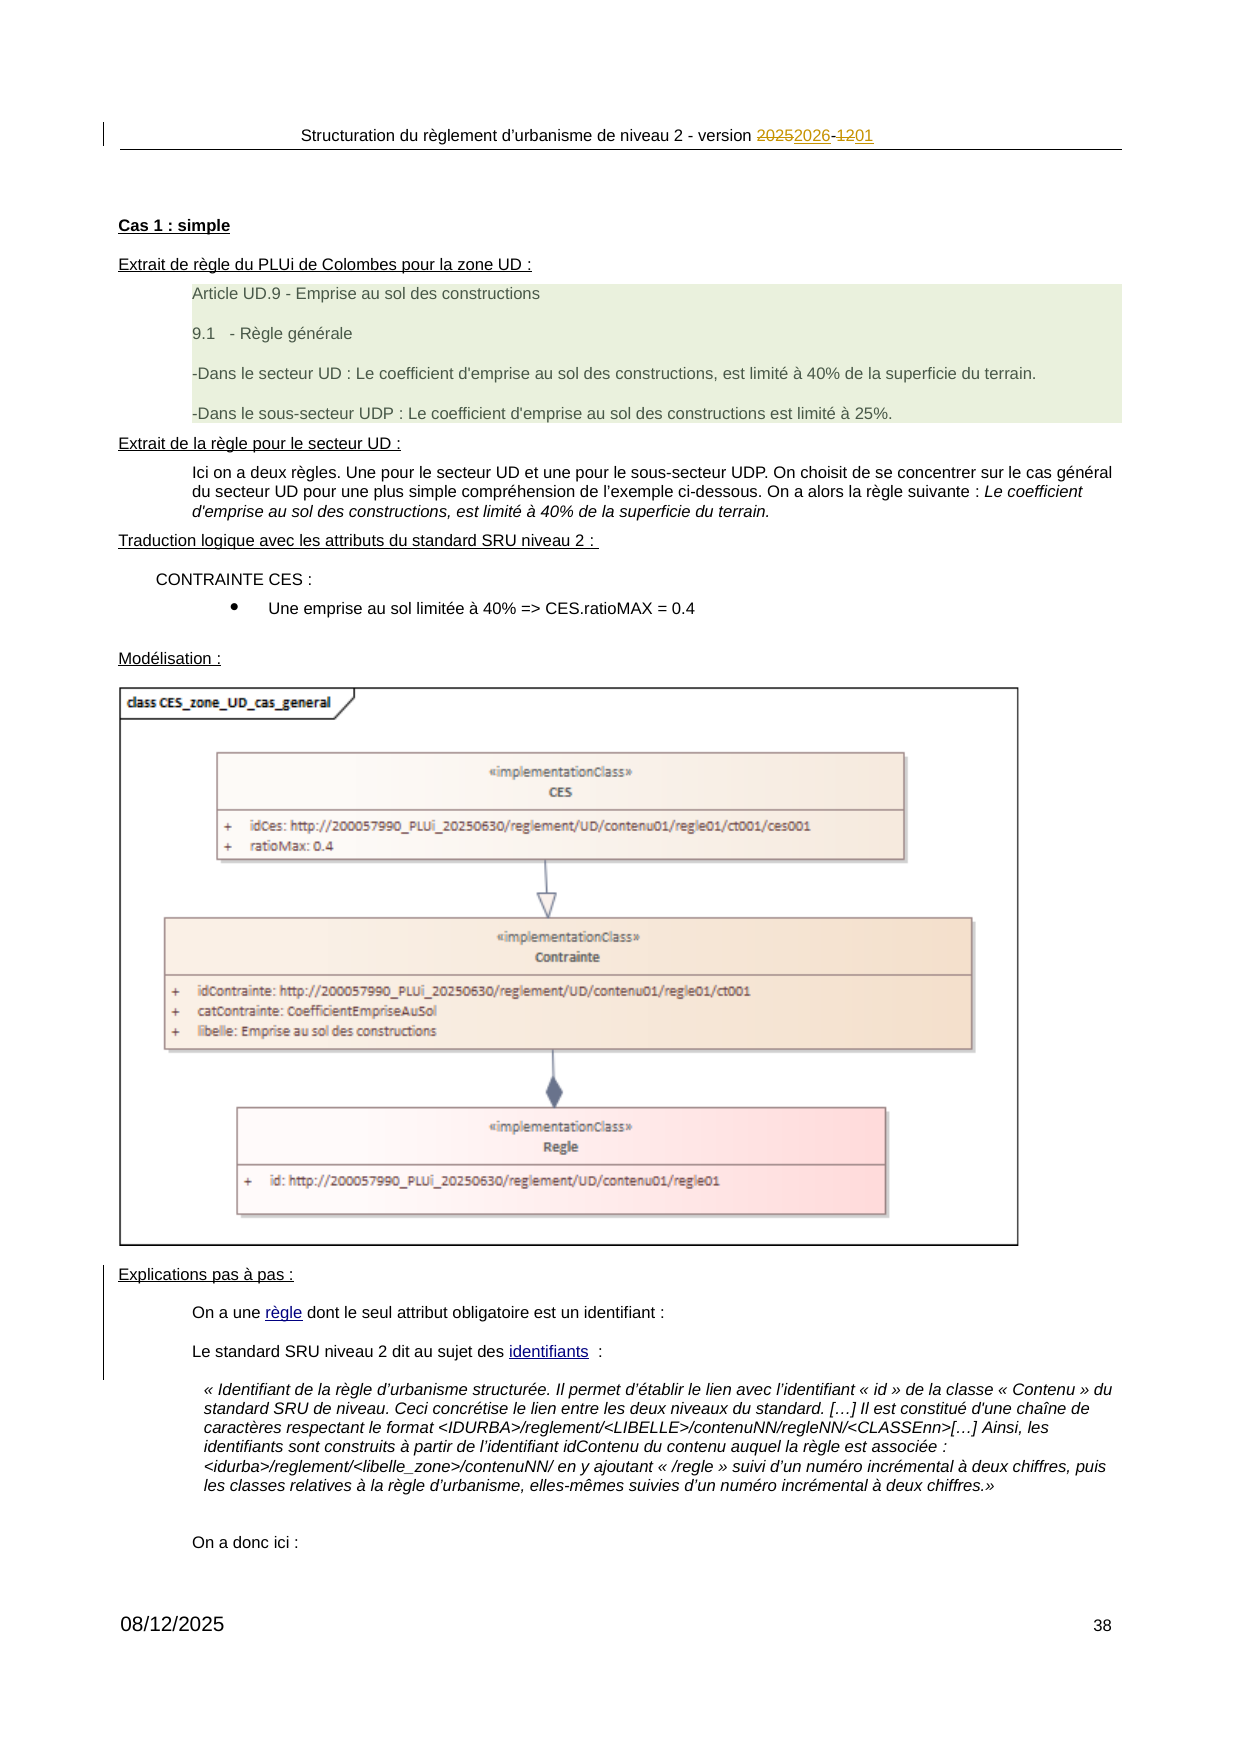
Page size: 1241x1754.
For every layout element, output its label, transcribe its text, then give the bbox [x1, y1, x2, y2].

text Explications pas à pas : [118, 1265, 1122, 1284]
text Extrait de la règle pour le secteur UD : [118, 433, 1122, 453]
text Extrait de règle du PLUi de Colombes pour la zone UD : [118, 254, 1122, 273]
text On a donc ici : [192, 1533, 1122, 1552]
text Le standard SRU niveau 2 dit au sujet des identifiants : [192, 1341, 1122, 1361]
text Article UD.9 - Emprise au sol des constructions [192, 284, 1122, 303]
text Cas 1 : simple [118, 216, 1122, 235]
text -Dans le secteur UD : Le coefficient d'emprise au sol des constructions, est limité à 40% de la superficie du terrain. [192, 364, 1122, 383]
picture [118, 687, 1019, 1246]
text Ici on a deux règles. Une pour le secteur UD et une pour le sous-secteur UDP. On choisit de se concentrer sur le cas général du secteur UD pour une plus simple compréhension de l’exemple ci-dessous. On a alors la règle suivante : Le coefficient d'emprise au sol des constructions, est limité à 40% de la superficie du terrain. [192, 463, 1122, 521]
text Modélisation : [118, 649, 1122, 668]
text « Identifiant de la règle d’urbanisme structurée. Il permet d’établir le lien avec l’identifiant « id » de la classe « Contenu » du standard SRU de niveau. Ceci concrétise le lien entre les deux niveaux du standard. […] Il est constitué d'une chaîne de caractères respectant le format <IDURBA>/reglement/<LIBELLE>/contenuNN/regleNN/<CLASSEnn>[…] Ainsi, les identifiants sont construits à partir de l’identifiant idContenu du contenu auquel la règle est associée : <idurba>/reglement/<libelle_zone>/contenuNN/ en y ajoutant « /regle » suivi d’un numéro incrémental à deux chiffres, puis les classes relatives à la règle d’urbanisme, elles-mêmes suivies d’un numéro incrémental à deux chiffres.» [204, 1380, 1122, 1495]
text CONTRAINTE CES : [156, 569, 1122, 588]
text Traduction logique avec les attributs du standard SRU niveau 2 : [118, 531, 1122, 550]
text On a une règle dont le seul attribut obligatoire est un identifiant : [192, 1303, 1122, 1322]
list Une emprise au sol limitée à 40% => CES.ratioMAX = 0.4 [231, 599, 1122, 619]
text -Dans le sous-secteur UDP : Le coefficient d'emprise au sol des constructions est limité à 25%. [192, 404, 1122, 423]
list - Règle générale [192, 324, 1122, 343]
